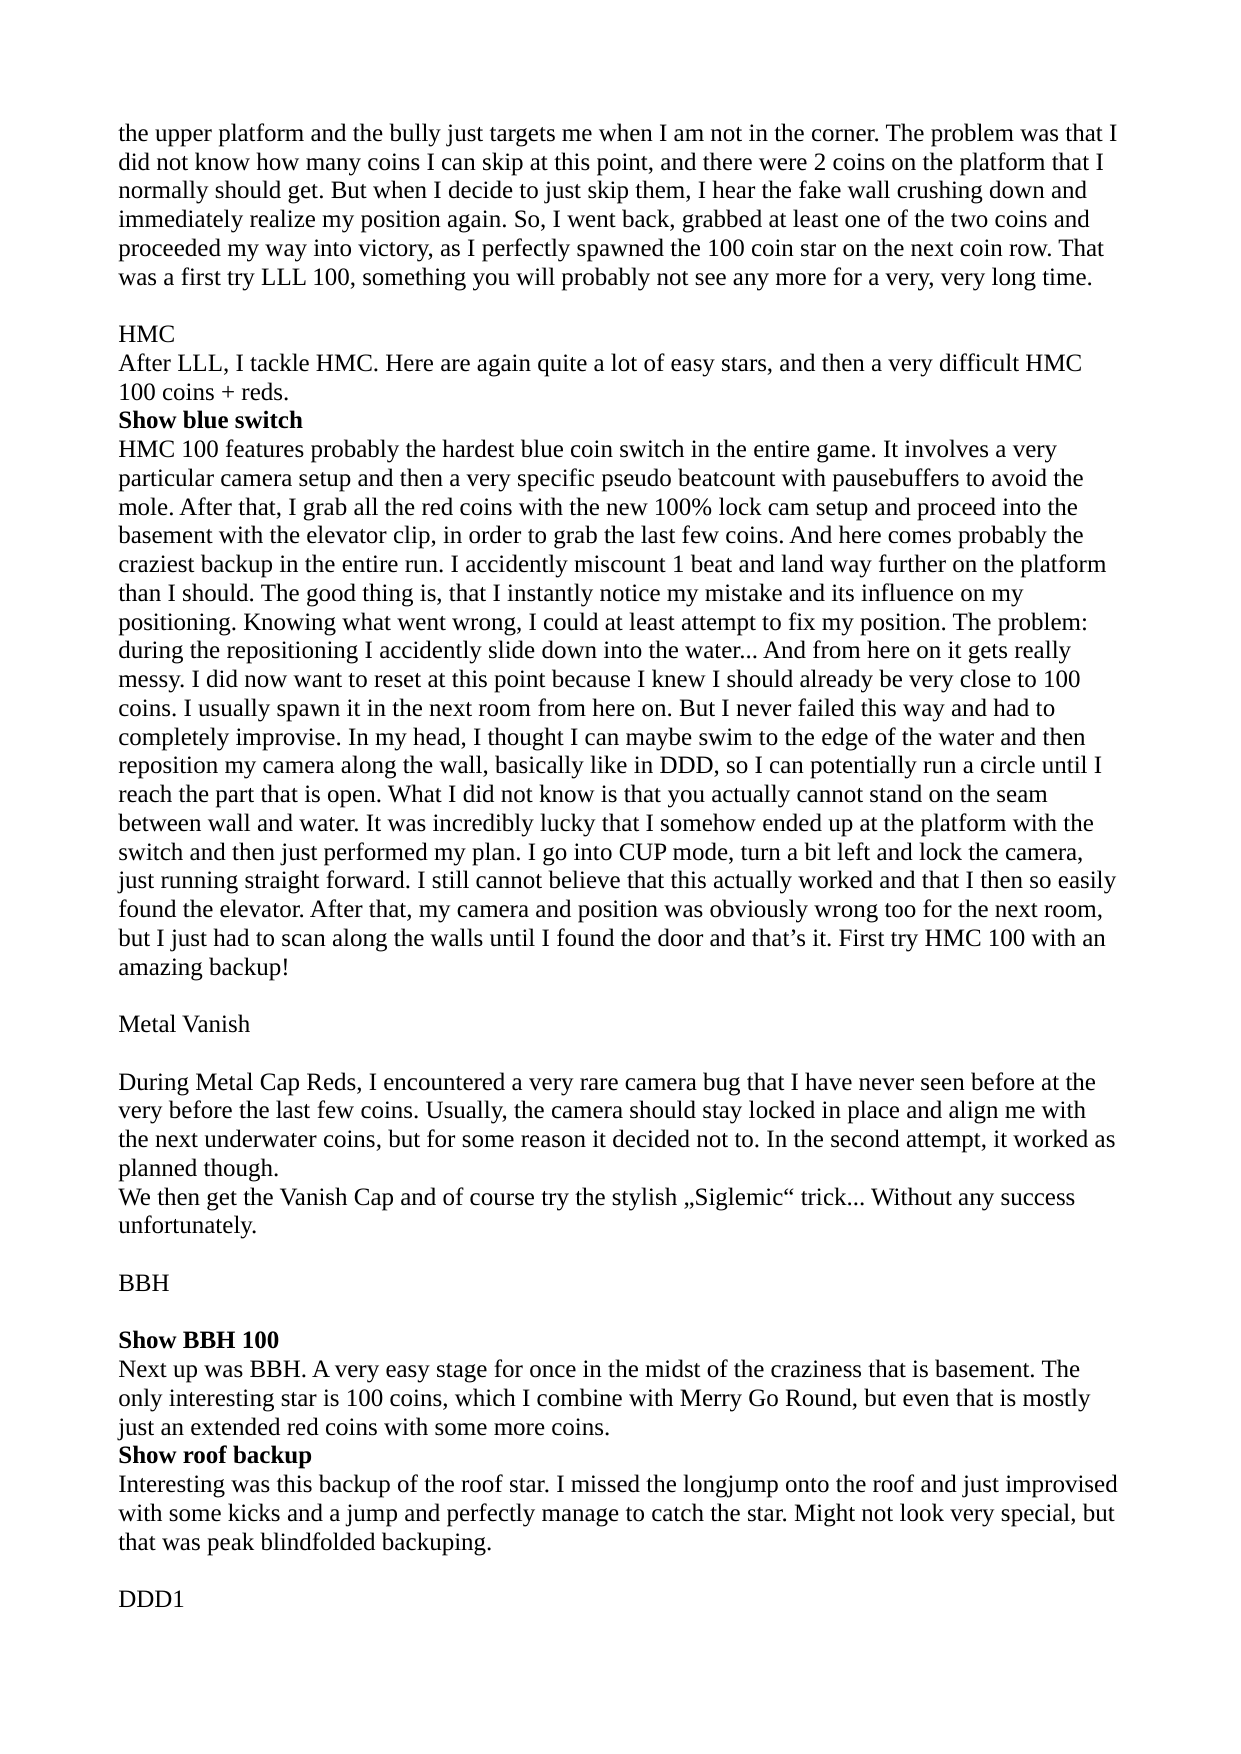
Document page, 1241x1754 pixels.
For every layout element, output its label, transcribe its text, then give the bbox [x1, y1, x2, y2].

text the upper platform and the bully just targets me when I am not in the corner. The problem was that I did not know how many coins I can skip at this point, and there were 2 coins on the platform that I normally should get. But when I decide to just skip them, I hear the fake wall crushing down and immediately realize my position again. So, I went back, grabbed at least one of the two coins and proceeded my way into victory, as I perfectly spawned the 100 coin star on the next coin row. That was a first try LLL 100, something you will probably not see any more for a very, very long time. [118, 118, 1122, 291]
text BBH [118, 1268, 1122, 1297]
text After LLL, I tackle HMC. Here are again quite a lot of easy stars, and then a very difficult HMC 100 coins + reds. [118, 348, 1122, 406]
text Show blue switch [118, 406, 1122, 434]
text Metal Vanish [118, 1009, 1122, 1038]
text HMC [118, 319, 1122, 348]
text Show BBH 100 [118, 1326, 1122, 1354]
text Show roof backup [118, 1441, 1122, 1469]
text HMC 100 features probably the hardest blue coin switch in the entire game. It involves a very particular camera setup and then a very specific pseudo beatcount with pausebuffers to avoid the mole. After that, I grab all the red coins with the new 100% lock cam setup and proceed into the basement with the elevator clip, in order to grab the last few coins. And here comes probably the craziest backup in the entire run. I accidently miscount 1 beat and land way further on the platform than I should. The good thing is, that I instantly notice my mistake and its influence on my positioning. Knowing what went wrong, I could at least attempt to fix my position. The problem: during the repositioning I accidently slide down into the water... And from here on it gets really messy. I did now want to reset at this point because I knew I should already be very close to 100 coins. I usually spawn it in the next room from here on. But I never failed this way and had to completely improvise. In my head, I thought I can maybe swim to the edge of the water and then reposition my camera along the wall, basically like in DDD, so I can potentially run a circle until I reach the part that is open. What I did not know is that you actually cannot stand on the seam between wall and water. It was incredibly lucky that I somehow ended up at the platform with the switch and then just performed my plan. I go into CUP mode, turn a bit left and lock the camera, just running straight forward. I still cannot believe that this actually worked and that I then so easily found the elevator. After that, my camera and position was obviously wrong too for the next room, but I just had to scan along the walls until I found the door and that’s it. First try HMC 100 with an amazing backup! [118, 434, 1122, 981]
text We then get the Vanish Cap and of course try the stylish „Siglemic“ trick... Without any success unfortunately. [118, 1182, 1122, 1239]
text During Metal Cap Reds, I encountered a very rare camera bug that I have never seen before at the very before the last few coins. Usually, the camera should stay locked in place and align me with the next underwater coins, but for some reason it decided not to. In the second attempt, it worked as planned though. [118, 1067, 1122, 1182]
text Next up was BBH. A very easy stage for once in the midst of the craziness that is basement. The only interesting star is 100 coins, which I combine with Merry Go Round, but even that is mostly just an extended red coins with some more coins. [118, 1354, 1122, 1441]
text Interesting was this backup of the roof star. I missed the longjump onto the roof and just improvised with some kicks and a jump and perfectly manage to catch the star. Might not look very special, but that was peak blindfolded backuping. [118, 1469, 1122, 1556]
text DDD1 [118, 1584, 1122, 1613]
